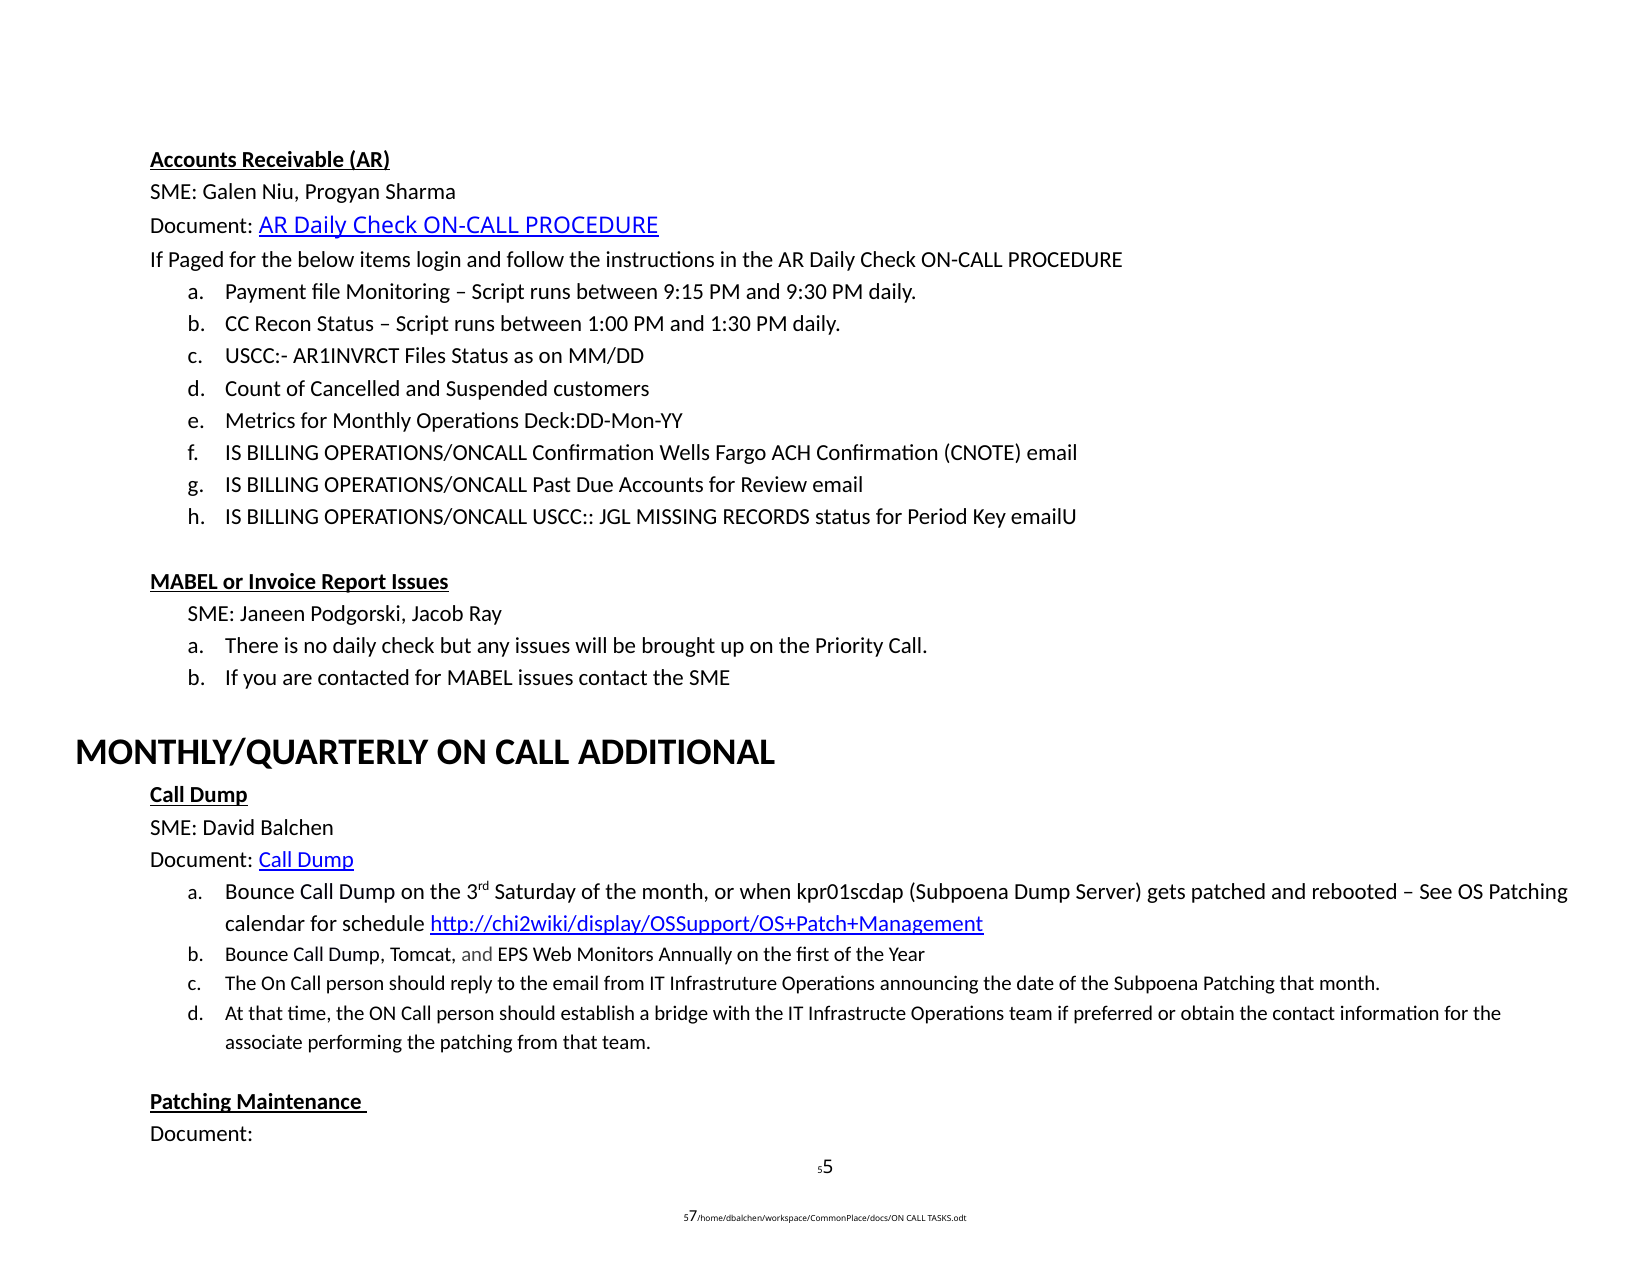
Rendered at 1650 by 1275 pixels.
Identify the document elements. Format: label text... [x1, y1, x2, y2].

list IS BILLING OPERATIONS/ONCALL Confirmation Wells Fargo ACH Confirmation (CNOTE) email [187, 438, 1575, 466]
text Document: [112, 1119, 1575, 1147]
list Bounce Call Dump, Tomcat, and EPS Web Monitors Annually on the first of the Year [187, 941, 1575, 967]
text If Paged for the below items login and follow the instructions in the AR Daily Check ON-CALL PROCEDURE [112, 245, 1575, 273]
list MABEL or Invoice Report Issues [150, 567, 1575, 595]
list IS BILLING OPERATIONS/ONCALL Past Due Accounts for Review email [187, 470, 1575, 498]
list USCC:- AR1INVRCT Files Status as on MM/DD [187, 342, 1575, 369]
list Payment file Monitoring – Script runs between 9:15 PM and 9:30 PM daily. [187, 277, 1575, 305]
list The On Call person should reply to the email from IT Infrastruture Operations announcing the date of the Subpoena Patching that month. [187, 971, 1575, 996]
list IS BILLING OPERATIONS/ONCALL USCC:: JGL MISSING RECORDS status for Period Key emailU [187, 502, 1575, 531]
list If you are contacted for MABEL issues contact the SME [187, 663, 1575, 691]
list SME: David Balchen [150, 813, 1575, 841]
list SME: Janeen Podgorski, Jacob Ray [150, 599, 1575, 627]
list CC Recon Status – Script runs between 1:00 PM and 1:30 PM daily. [187, 309, 1575, 337]
list There is no daily check but any issues will be brought up on the Priority Call. [187, 631, 1575, 659]
list Document: AR Daily Check ON-CALL PROCEDURE [150, 209, 1575, 240]
text MONTHLY/QUARTERLY ON CALL ADDITIONAL [75, 728, 1575, 774]
list Accounts Receivable (AR) [150, 145, 1575, 173]
list Call Dump [150, 781, 1575, 808]
list At that time, the ON Call person should establish a bridge with the IT Infrastructe Operations team if preferred or obtain the contact information for the associate performing the patching from that team. [187, 1000, 1575, 1054]
list Document: Call Dump [150, 845, 1575, 873]
list SME: Galen Niu, Progyan Sharma [150, 177, 1575, 205]
list Metrics for Monthly Operations Deck:DD-Mon-YY [187, 406, 1575, 434]
text Patching Maintenance [112, 1087, 1575, 1115]
list Bounce Call Dump on the 3rd Saturday of the month, or when kpr01scdap (Subpoena Dump Server) gets patched and rebooted – See OS Patching calendar for schedule http://chi2wiki/display/OSSupport/OS+Patch+Management [187, 877, 1575, 937]
list Count of Cancelled and Suspended customers [187, 374, 1575, 402]
